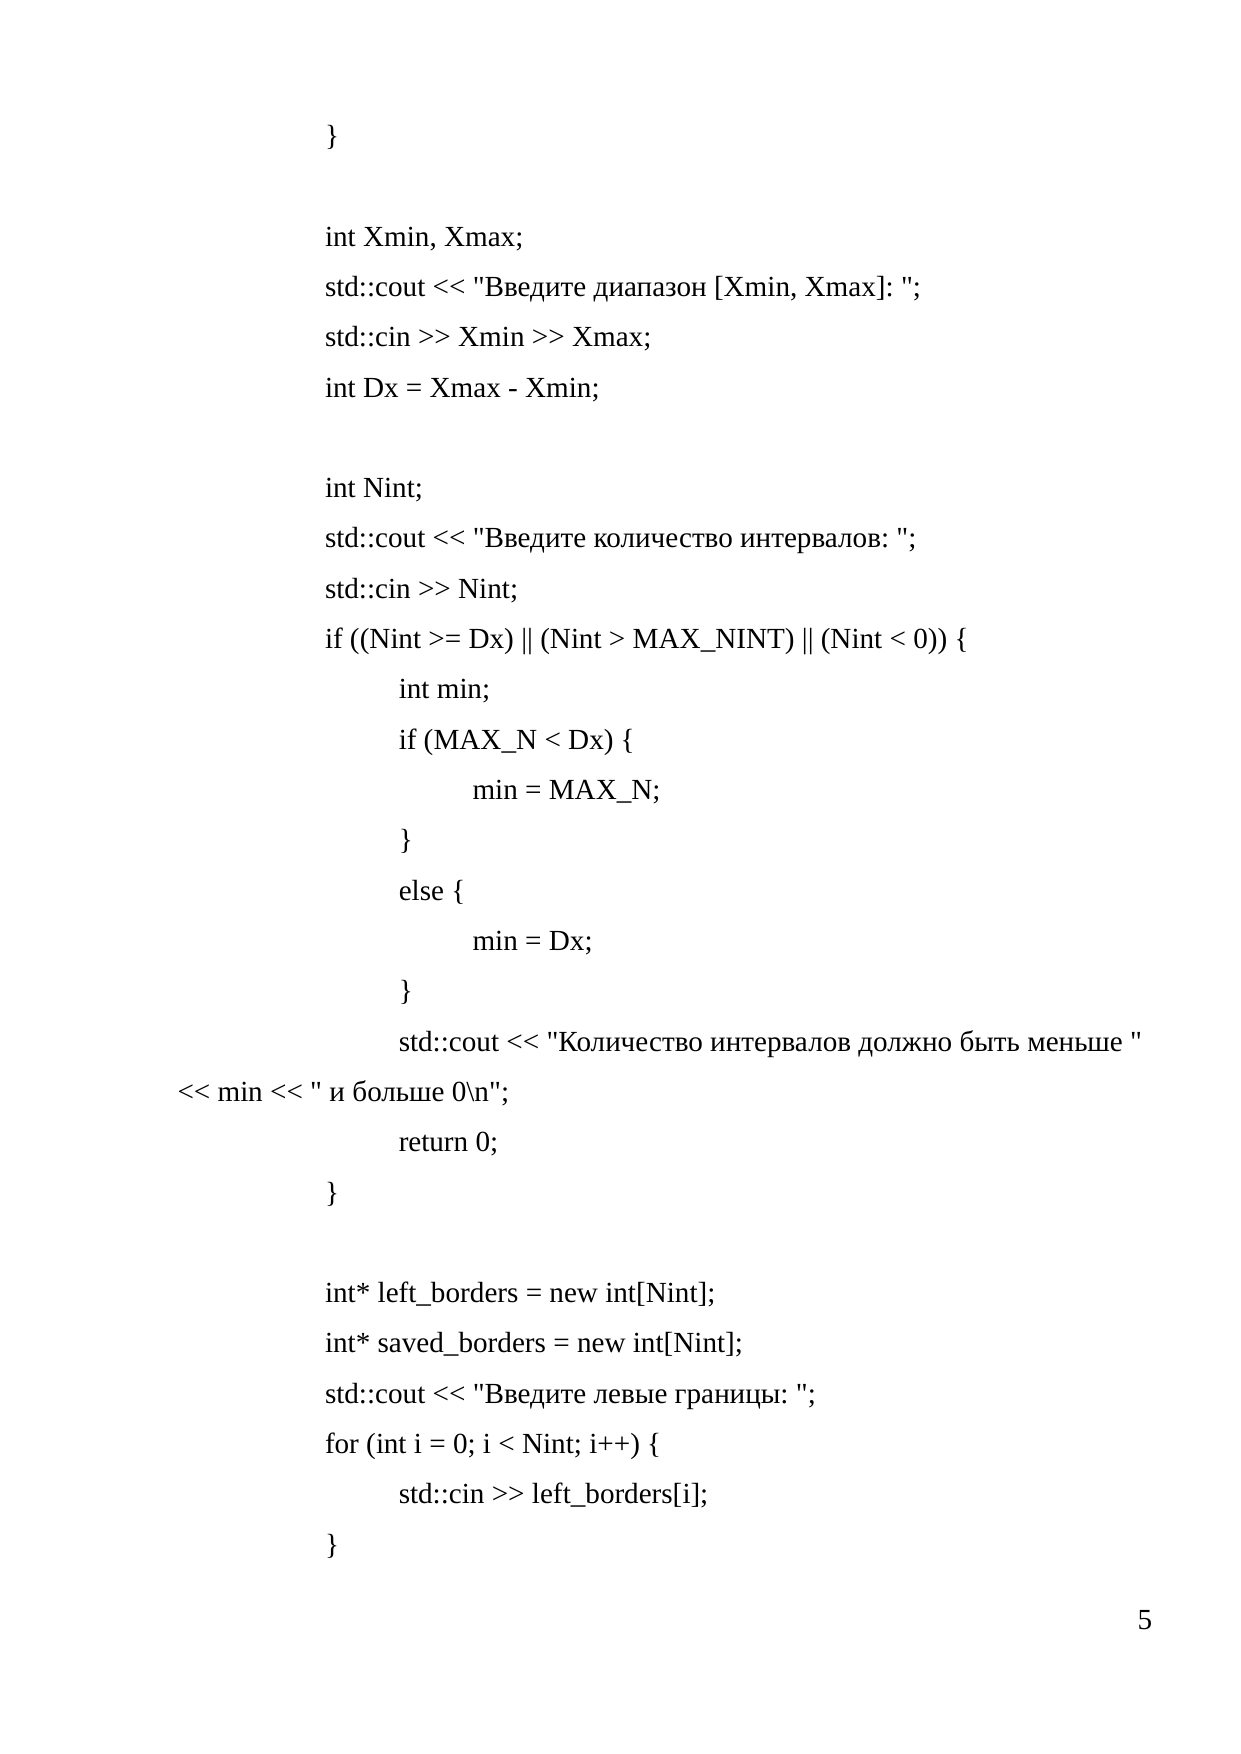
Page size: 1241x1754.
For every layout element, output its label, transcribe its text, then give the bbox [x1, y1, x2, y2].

text std::cin >> Nint; [177, 571, 1152, 604]
text else { [177, 873, 1152, 906]
text std::cin >> Xmin >> Xmax; [177, 319, 1152, 353]
text std::cout << "Введите диапазон [Xmin, Xmax]: "; [177, 269, 1152, 303]
text } [177, 118, 1152, 152]
text min = Dx; [177, 923, 1152, 957]
text for (int i = 0; i < Nint; i++) { [177, 1426, 1152, 1460]
text int* saved_borders = new int[Nint]; [177, 1326, 1152, 1359]
text min = MAX_N; [177, 772, 1152, 806]
text std::cout << "Введите количество интервалов: "; [177, 521, 1152, 554]
text int min; [177, 672, 1152, 705]
text } [177, 822, 1152, 856]
text } [177, 973, 1152, 1007]
text int Xmin, Xmax; [177, 219, 1152, 252]
text std::cout << "Количество интервалов должно быть меньше " << min << " и больше 0\n"; [177, 1024, 1152, 1108]
text } [177, 1175, 1152, 1208]
text } [177, 1527, 1152, 1560]
text if ((Nint >= Dx) || (Nint > MAX_NINT) || (Nint < 0)) { [177, 621, 1152, 655]
text int Dx = Xmax - Xmin; [177, 370, 1152, 403]
text if (MAX_N < Dx) { [177, 722, 1152, 755]
text std::cin >> left_borders[i]; [177, 1477, 1152, 1510]
text std::cout << "Введите левые границы: "; [177, 1376, 1152, 1409]
text return 0; [177, 1124, 1152, 1158]
text int Nint; [177, 470, 1152, 504]
text int* left_borders = new int[Nint]; [177, 1275, 1152, 1309]
